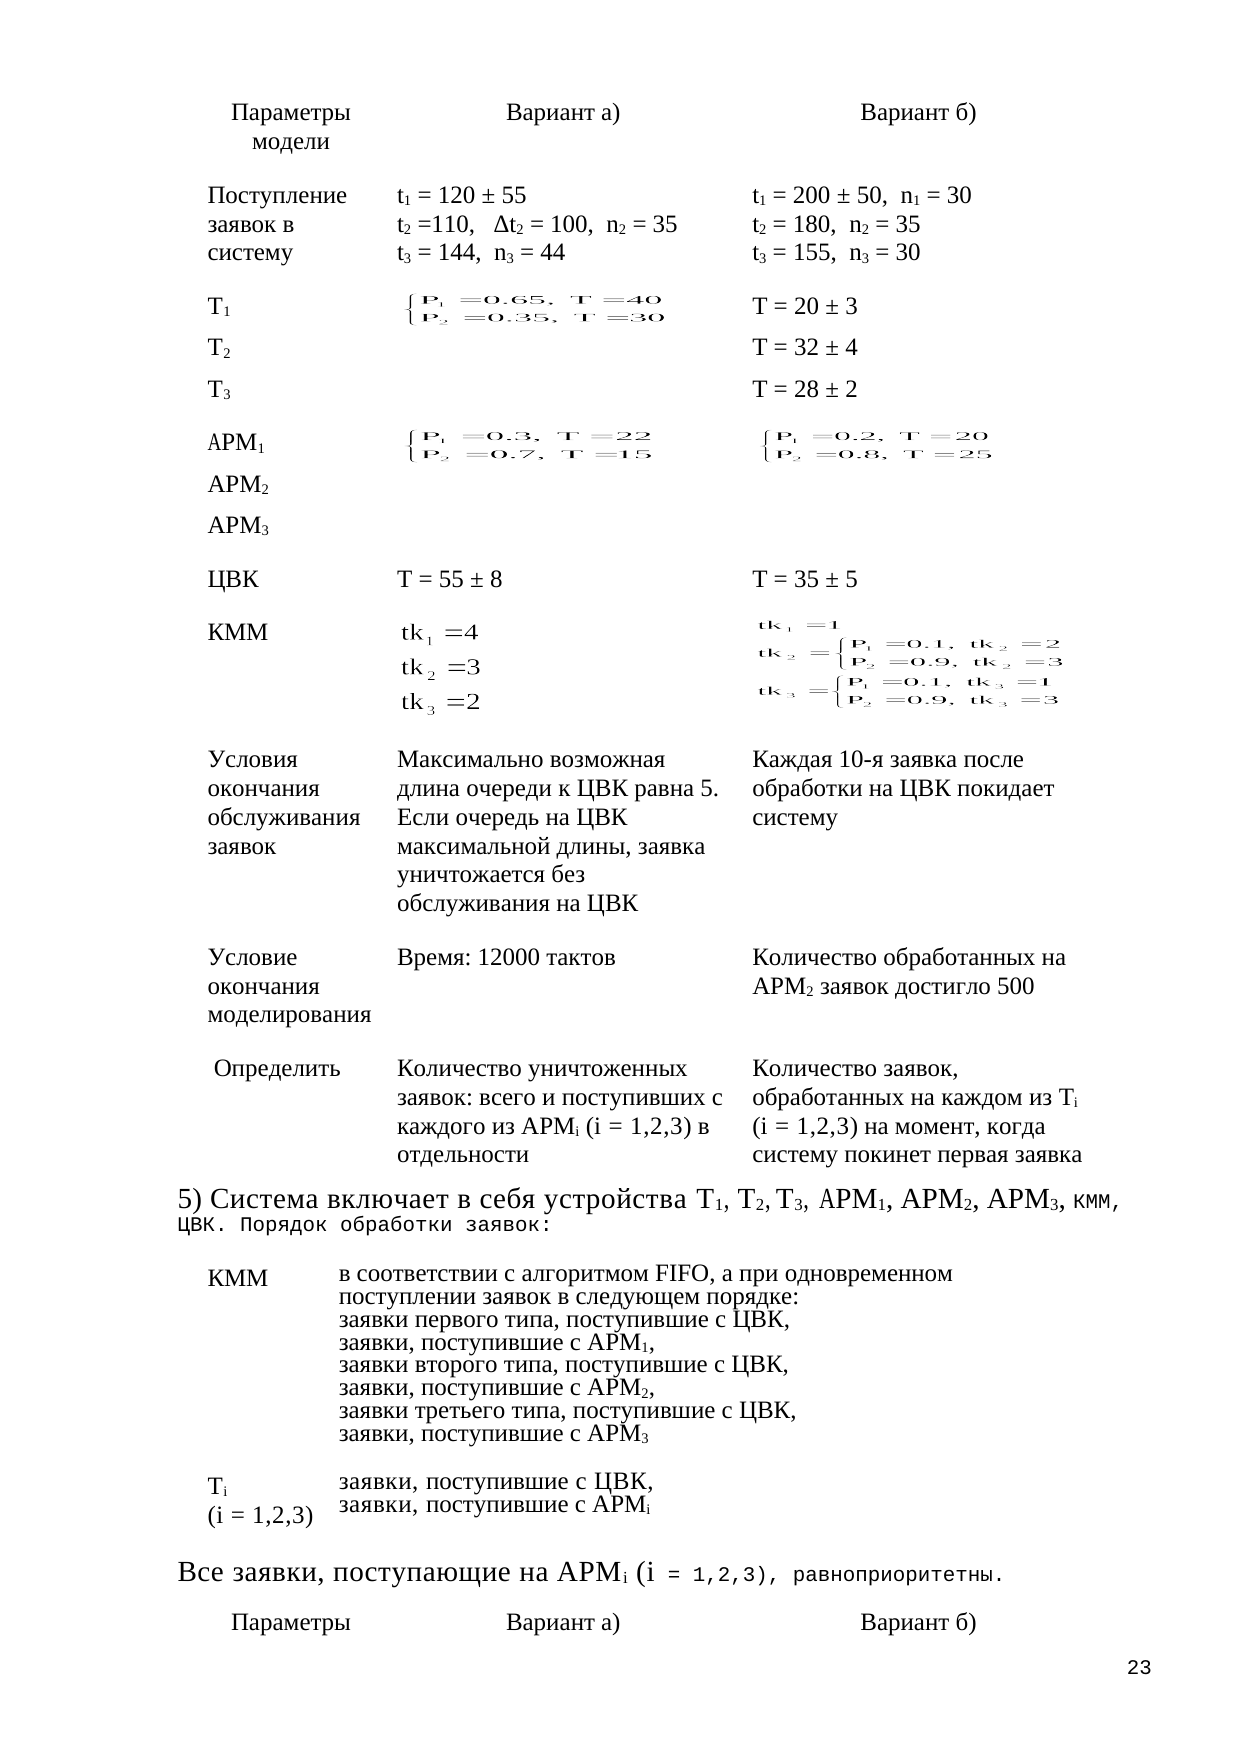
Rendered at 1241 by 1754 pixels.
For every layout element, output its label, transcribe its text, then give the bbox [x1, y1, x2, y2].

table_cell [386, 605, 741, 732]
table_cell [741, 605, 1096, 732]
table_cell T1 T2 T3 [196, 279, 386, 415]
table_cell заявки, поступившие с ЦВК, заявки, поступившие с АРМi [327, 1459, 1096, 1541]
table_cell Количество обработанных на АРМ2 заявок достигло 500 [741, 930, 1096, 1041]
table_cell T = 55 ± 8 [386, 551, 741, 605]
table_cell Условия окончания обслуживания заявок [196, 732, 386, 929]
table_cell [741, 415, 1096, 551]
table_header Параметры [196, 1600, 386, 1648]
text 5) Система включает в себя устройства T1, T2, T3, APM1, APM2, APM3, КММ, ЦВК. Порядок обработки заявок: [177, 1181, 1152, 1238]
table_cell Максимально возможная длина очереди к ЦВК равна 5. Если очередь на ЦВК максимальной длины, заявка уничтожается без обслуживания на ЦВК [386, 732, 741, 929]
table_header Параметры модели [196, 85, 386, 167]
table_cell Количество заявок, обработанных на каждом из Ti (i = 1,2,3) на момент, когда систему покинет первая заявка [741, 1041, 1096, 1181]
table_cell t1 = 120 ± 55 t2 =110, ∆t2 = 100, n2 = 35 t3 = 144, n3 = 44 [386, 168, 741, 279]
table_cell Каждая 10-я заявка после обработки на ЦВК покидает систему [741, 732, 1096, 929]
table_header КММ [196, 1250, 327, 1459]
table_cell Время: 12000 тактов [386, 930, 741, 1041]
table_cell APM1 APM2 APM3 [196, 415, 386, 551]
table_header Вариант б) [741, 1600, 1096, 1648]
text Все заявки, поступающие на АРМi (i = 1,2,3), равноприоритетны. [177, 1554, 1152, 1587]
table_header Вариант а) [386, 1600, 741, 1648]
table_header в соответствии с алгоритмом FIFO, а при одновременном поступлении заявок в следующем порядке: заявки первого типа, поступившие с ЦВК, заявки, поступившие с АРМ1, заявки второго типа, поступившие с ЦВК, заявки, поступившие с АРМ2, заявки третьего типа, поступившие с ЦВК, заявки, поступившие с АРМ3 [327, 1250, 1096, 1459]
table_cell [386, 279, 741, 415]
table_cell Количество уничтоженных заявок: всего и поступивших с каждого из АРМi (i = 1,2,3) в отдельности [386, 1041, 741, 1181]
table_cell [386, 415, 741, 551]
table_cell T = 20 ± 3 T = 32 ± 4 T = 28 ± 2 [741, 279, 1096, 415]
table_cell Условие окончания моделирования [196, 930, 386, 1041]
table_cell ЦВК [196, 551, 386, 605]
table_cell КММ [196, 605, 386, 732]
table_cell t1 = 200 ± 50, n1 = 30 t2 = 180, n2 = 35 t3 = 155, n3 = 30 [741, 168, 1096, 279]
table_header Вариант а) [386, 85, 741, 167]
table_cell Поступление заявок в систему [196, 168, 386, 279]
table_cell T = 35 ± 5 [741, 551, 1096, 605]
table_cell Определить [196, 1041, 386, 1181]
table_cell Ti (i = 1,2,3) [196, 1459, 327, 1541]
table_header Вариант б) [741, 85, 1096, 167]
